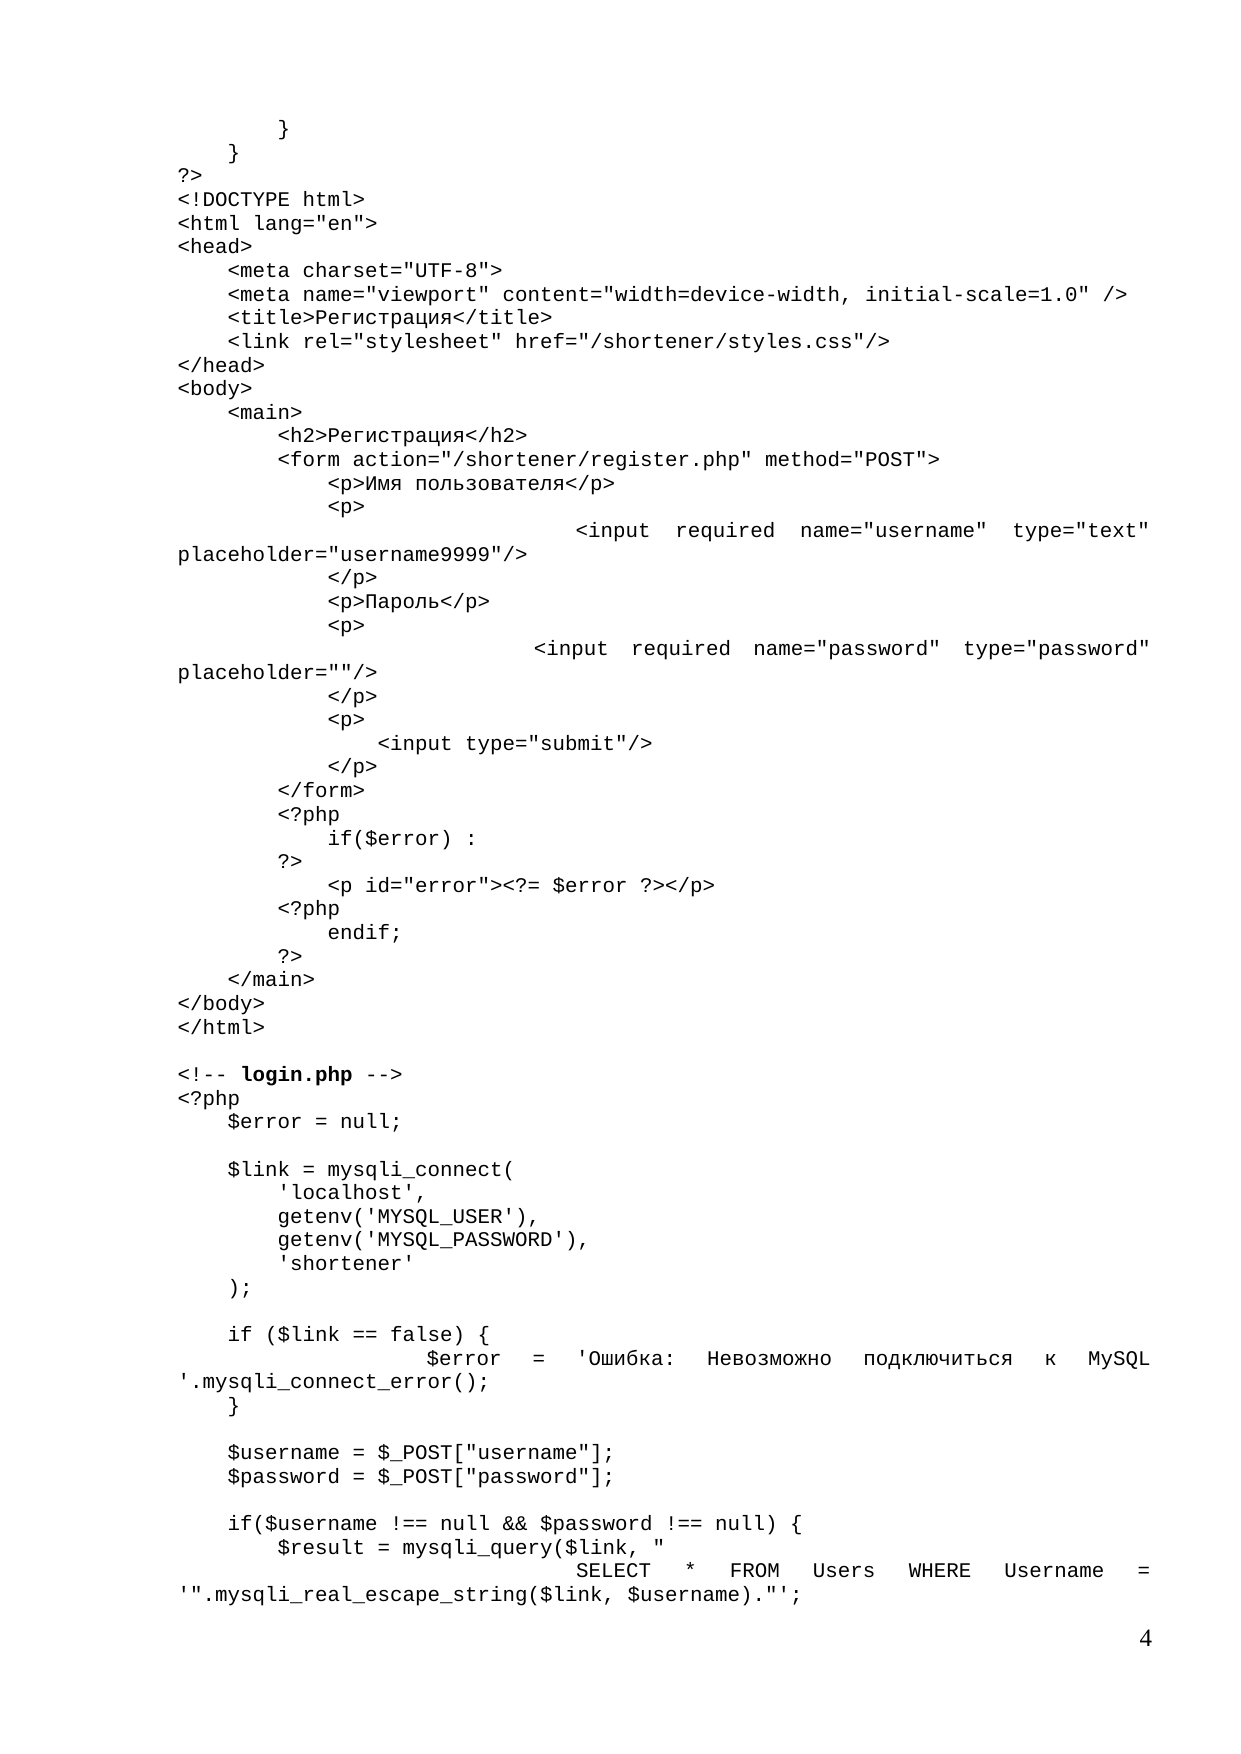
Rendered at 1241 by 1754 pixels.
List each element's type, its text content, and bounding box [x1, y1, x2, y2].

text <form action="/shortener/register.php" method="POST"> [177, 449, 1152, 473]
text </form> [177, 780, 1152, 804]
text <?php [177, 898, 1152, 922]
text <main> [177, 402, 1152, 426]
text </body> [177, 993, 1152, 1017]
text <?php [177, 1088, 1152, 1111]
text $error = null; [177, 1111, 1152, 1135]
text <!-- login.php --> [177, 1064, 1152, 1088]
text <p id="error"><?= $error ?></p> [177, 875, 1152, 898]
text 'localhost', [177, 1182, 1152, 1206]
text } [177, 118, 1152, 142]
text getenv('MYSQL_USER'), [177, 1206, 1152, 1229]
text endif; [177, 922, 1152, 946]
text $password = $_POST["password"]; [177, 1466, 1152, 1489]
text </p> [177, 567, 1152, 591]
text } [177, 142, 1152, 165]
text 'shortener' [177, 1253, 1152, 1277]
text <h2>Регистрация</h2> [177, 426, 1152, 449]
text ); [177, 1277, 1152, 1300]
text <p>Пароль</p> [177, 591, 1152, 615]
text <meta charset="UTF-8"> [177, 260, 1152, 284]
text $username = $_POST["username"]; [177, 1442, 1152, 1466]
text <!DOCTYPE html> [177, 189, 1152, 213]
text ?> [177, 165, 1152, 189]
text $result = mysqli_query($link, " [177, 1537, 1152, 1561]
text <meta name="viewport" content="width=device-width, initial-scale=1.0" /> [177, 284, 1152, 307]
text <body> [177, 378, 1152, 402]
text SELECT * FROM Users WHERE Username = '".mysqli_real_escape_string($link, $username)."'; [177, 1561, 1152, 1608]
text $error = 'Ошибка: Невозможно подключиться к MySQL '.mysqli_connect_error(); [177, 1348, 1152, 1395]
text $link = mysqli_connect( [177, 1158, 1152, 1182]
text </p> [177, 757, 1152, 780]
text if ($link == false) { [177, 1324, 1152, 1348]
text getenv('MYSQL_PASSWORD'), [177, 1229, 1152, 1253]
text <link rel="stylesheet" href="/shortener/styles.css"/> [177, 331, 1152, 354]
text </main> [177, 969, 1152, 993]
text <title>Регистрация</title> [177, 307, 1152, 331]
text <p> [177, 496, 1152, 520]
text <p>Имя пользователя</p> [177, 473, 1152, 496]
text </html> [177, 1017, 1152, 1040]
text </head> [177, 354, 1152, 378]
text } [177, 1395, 1152, 1419]
text if($username !== null && $password !== null) { [177, 1513, 1152, 1537]
text <input required name="username" type="text" placeholder="username9999"/> [177, 520, 1152, 567]
text ?> [177, 851, 1152, 875]
text <head> [177, 236, 1152, 260]
text <p> [177, 709, 1152, 733]
text <input type="submit"/> [177, 733, 1152, 757]
text if($error) : [177, 827, 1152, 851]
text ?> [177, 946, 1152, 969]
text </p> [177, 686, 1152, 709]
text <?php [177, 804, 1152, 827]
text <p> [177, 615, 1152, 638]
text <input required name="password" type="password" placeholder=""/> [177, 638, 1152, 686]
text <html lang="en"> [177, 213, 1152, 236]
